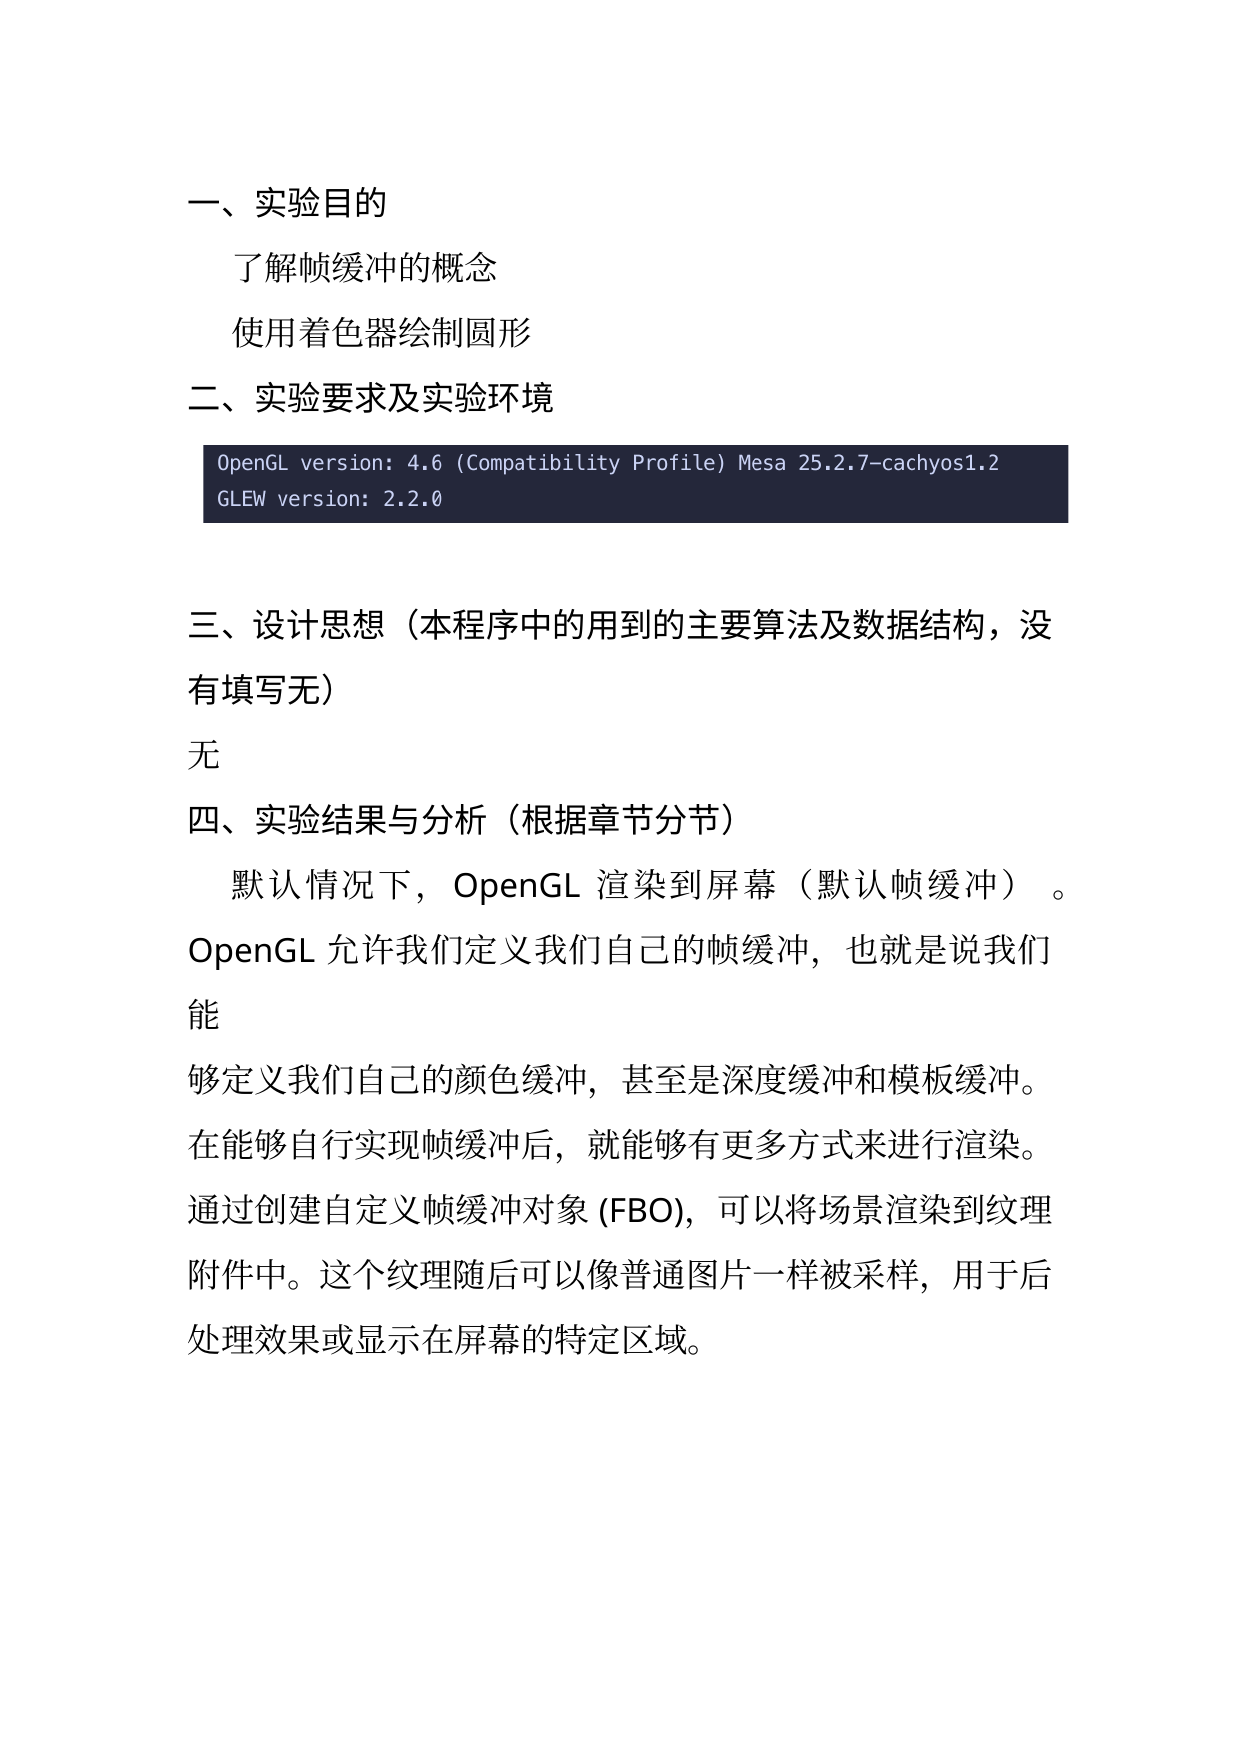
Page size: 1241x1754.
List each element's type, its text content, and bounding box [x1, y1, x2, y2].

text 使用着色器绘制圆形 [187, 298, 1053, 363]
text 了解帧缓冲的概念 [187, 233, 1053, 298]
text 默认情况下，OpenGL 渲染到屏幕（默认帧缓冲）。OpenGL 允许我们定义我们自己的帧缓冲，也就是说我们能 [187, 851, 1053, 1046]
text 无 [187, 721, 1053, 786]
text 三、设计思想（本程序中的用到的主要算法及数据结构，没有填写无） [187, 591, 1053, 721]
text 一、实验目的 [187, 168, 1053, 233]
picture [203, 445, 1069, 523]
list 实验结果与分析（根据章节分节） [187, 786, 1053, 851]
list 实验要求及实验环境 [187, 363, 1053, 428]
text 够定义我们自己的颜色缓冲，甚至是深度缓冲和模板缓冲。在能够自行实现帧缓冲后，就能够有更多方式来进行渲染。通过创建自定义帧缓冲对象 (FBO)，可以将场景渲染到纹理附件中。这个纹理随后可以像普通图片一样被采样，用于后处理效果或显示在屏幕的特定区域。 [187, 1046, 1053, 1371]
